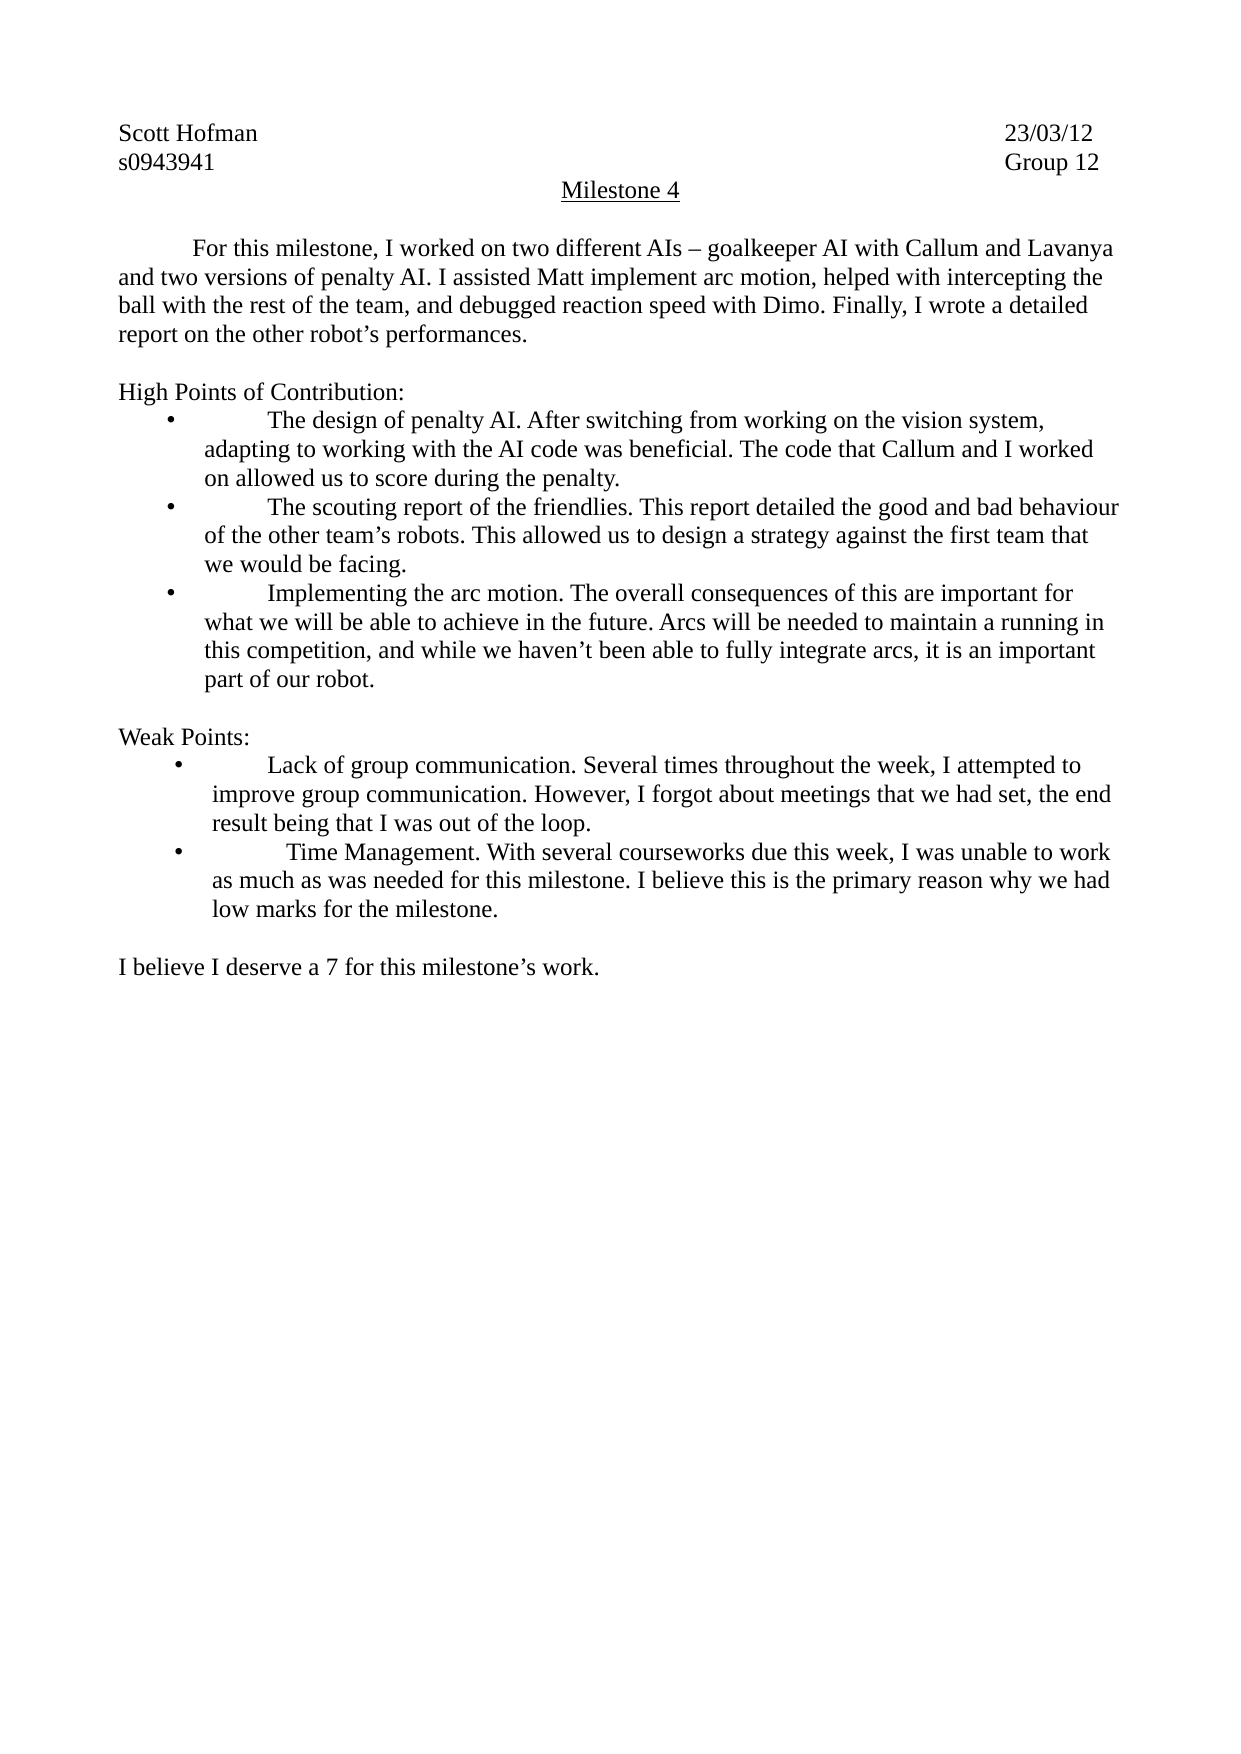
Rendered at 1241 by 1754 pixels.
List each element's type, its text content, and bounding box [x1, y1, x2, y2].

text High Points of Contribution: [118, 377, 1122, 406]
list The scouting report of the friendlies. This report detailed the good and bad behaviour of the other team’s robots. This allowed us to design a strategy against the first team that we would be facing. [167, 492, 1122, 578]
text For this milestone, I worked on two different AIs – goalkeeper AI with Callum and Lavanya and two versions of penalty AI. I assisted Matt implement arc motion, helped with intercepting the ball with the rest of the team, and debugged reaction speed with Dimo. Finally, I wrote a detailed report on the other robot’s performances. [118, 233, 1122, 348]
list Time Management. With several courseworks due this week, I was unable to work as much as was needed for this milestone. I believe this is the primary reason why we had low marks for the milestone. [174, 837, 1122, 923]
list The design of penalty AI. After switching from working on the vision system, adapting to working with the AI code was beneficial. The code that Callum and I worked on allowed us to score during the penalty. [167, 406, 1122, 492]
list Implementing the arc motion. The overall consequences of this are important for what we will be able to achieve in the future. Arcs will be needed to maintain a running in this competition, and while we haven’t been able to fully integrate arcs, it is an important part of our robot. [167, 578, 1122, 693]
text Milestone 4 [118, 176, 1122, 204]
text Weak Points: [118, 722, 1122, 751]
text s0943941 Group 12 [118, 147, 1122, 176]
text Scott Hofman 23/03/12 [118, 118, 1122, 147]
list Lack of group communication. Several times throughout the week, I attempted to improve group communication. However, I forgot about meetings that we had set, the end result being that I was out of the loop. [174, 751, 1122, 837]
text I believe I deserve a 7 for this milestone’s work. [118, 952, 1122, 981]
